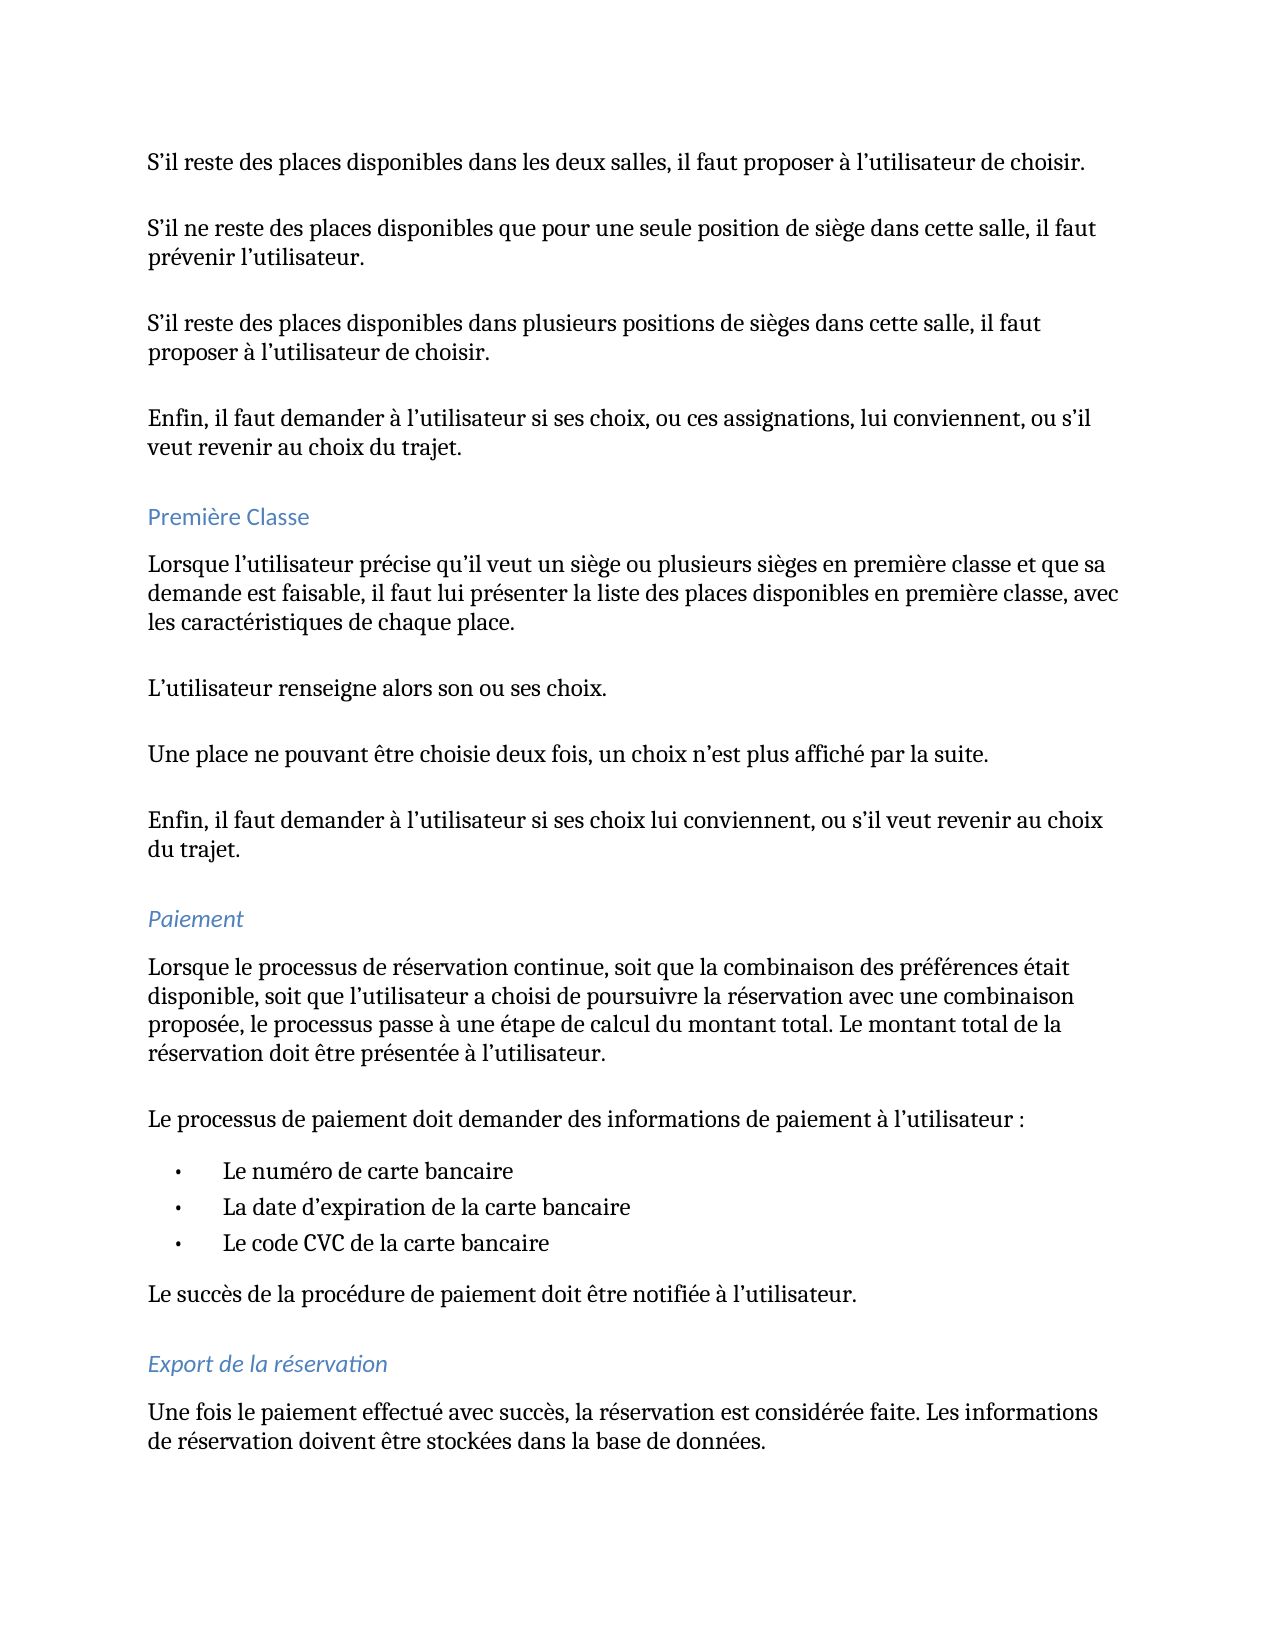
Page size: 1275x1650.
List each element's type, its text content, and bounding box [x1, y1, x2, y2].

subtitle Première Classe [148, 501, 1127, 531]
subtitle Export de la réservation [148, 1349, 1127, 1379]
text Lorsque le processus de réservation continue, soit que la combinaison des préférences était disponible, soit que l’utilisateur a choisi de poursuivre la réservation avec une combinaison proposée, le processus passe à une étape de calcul du montant total. Le montant total de la réservation doit être présentée à l’utilisateur. [148, 953, 1127, 1068]
text S’il ne reste des places disponibles que pour une seule position de siège dans cette salle, il faut prévenir l’utilisateur. [148, 214, 1127, 271]
list Le numéro de carte bancaire [173, 1157, 1127, 1185]
text Le succès de la procédure de paiement doit être notifiée à l’utilisateur. [148, 1280, 1127, 1309]
text S’il reste des places disponibles dans plusieurs positions de sièges dans cette salle, il faut proposer à l’utilisateur de choisir. [148, 309, 1127, 366]
text Enfin, il faut demander à l’utilisateur si ses choix, ou ces assignations, lui conviennent, ou s’il veut revenir au choix du trajet. [148, 404, 1127, 461]
list La date d’expiration de la carte bancaire [173, 1193, 1127, 1222]
text S’il reste des places disponibles dans les deux salles, il faut proposer à l’utilisateur de choisir. [148, 148, 1127, 176]
text Une place ne pouvant être choisie deux fois, un choix n’est plus affiché par la suite. [148, 740, 1127, 769]
text Enfin, il faut demander à l’utilisateur si ses choix lui conviennent, ou s’il veut revenir au choix du trajet. [148, 806, 1127, 864]
subtitle Paiement [148, 903, 1127, 934]
list Le code CVC de la carte bancaire [173, 1229, 1127, 1258]
text Le processus de paiement doit demander des informations de paiement à l’utilisateur : [148, 1105, 1127, 1134]
text Une fois le paiement effectué avec succès, la réservation est considérée faite. Les informations de réservation doivent être stockées dans la base de données. [148, 1398, 1127, 1455]
text L’utilisateur renseigne alors son ou ses choix. [148, 674, 1127, 703]
text Lorsque l’utilisateur précise qu’il veut un siège ou plusieurs sièges en première classe et que sa demande est faisable, il faut lui présenter la liste des places disponibles en première classe, avec les caractéristiques de chaque place. [148, 550, 1127, 636]
